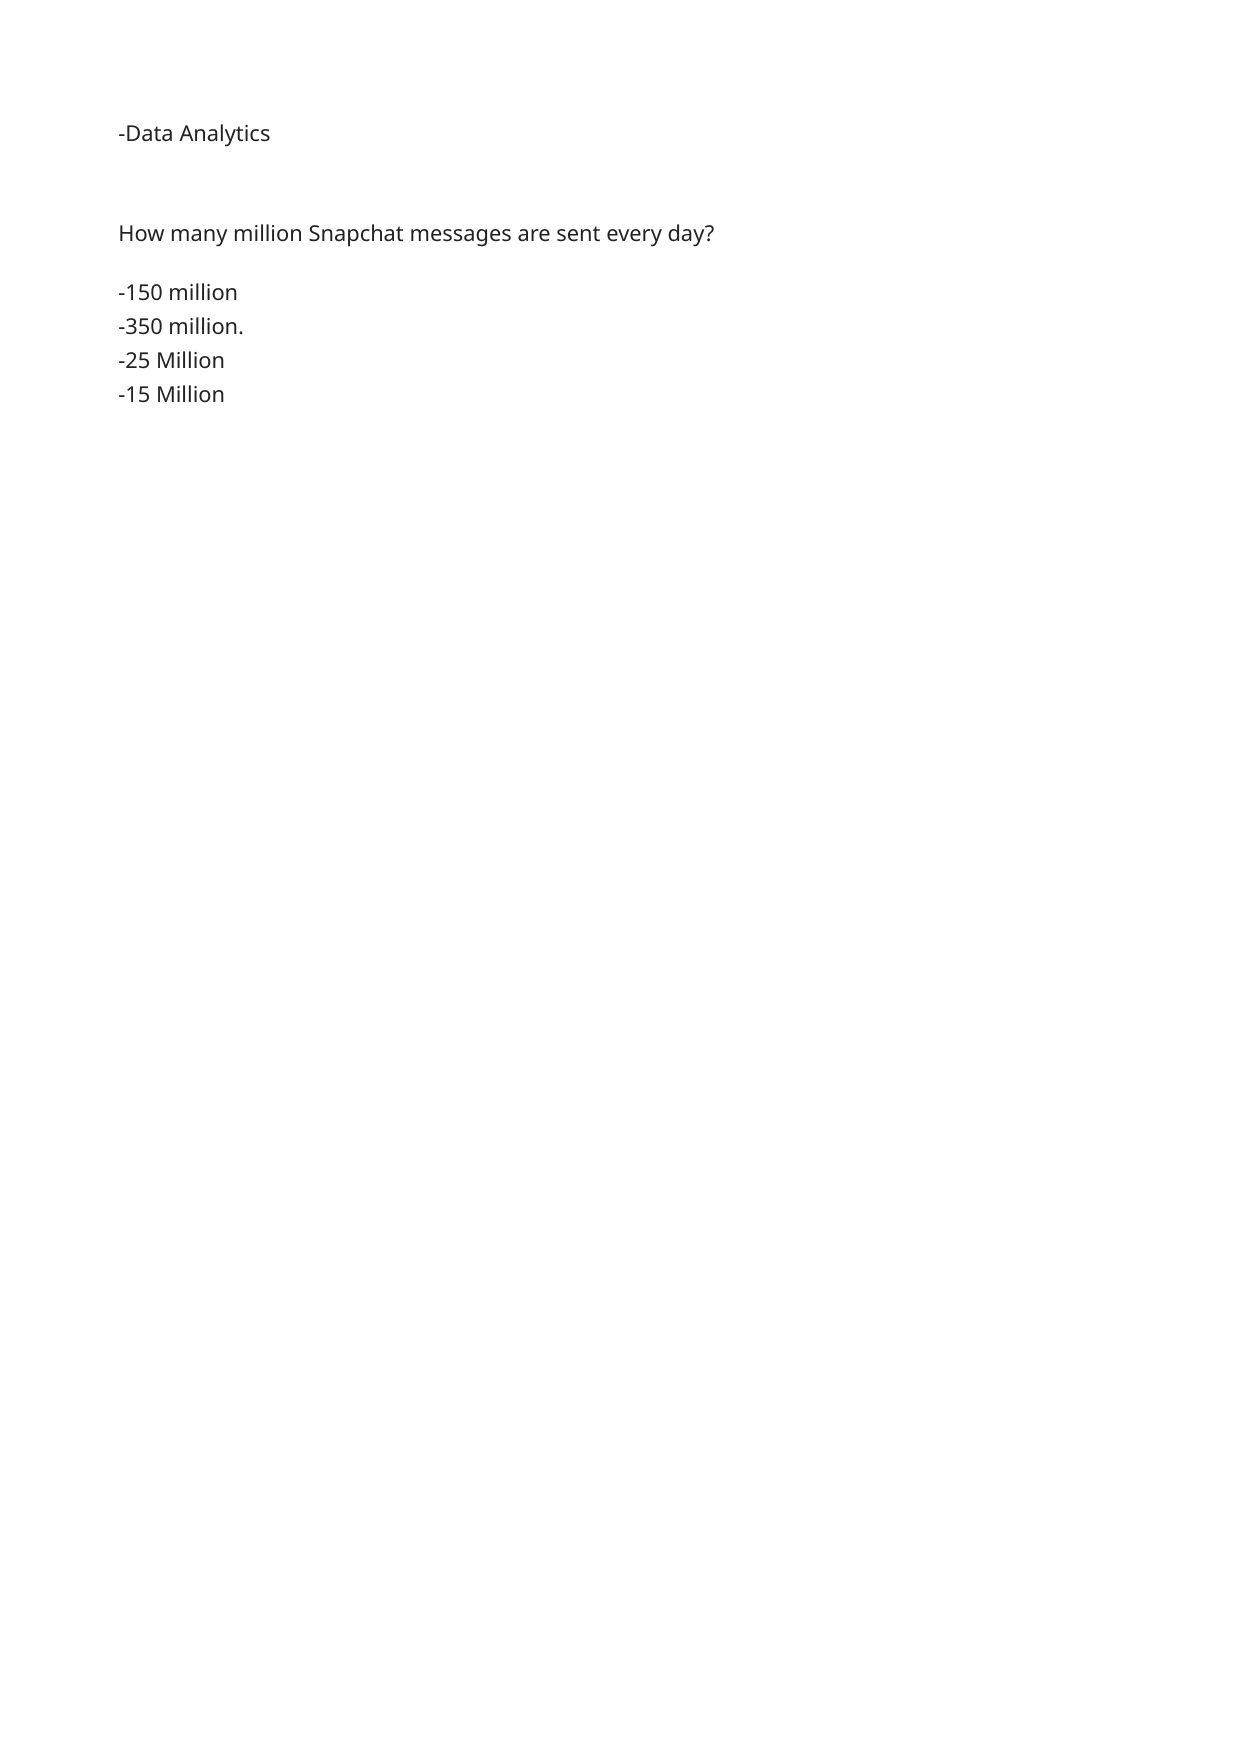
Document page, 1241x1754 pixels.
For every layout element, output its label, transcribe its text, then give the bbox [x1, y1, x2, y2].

text How many million Snapchat messages are sent every day? [118, 218, 1122, 248]
text -15 Million [118, 379, 1122, 409]
text -25 Million [118, 345, 1122, 375]
text -Data Analytics [118, 118, 1122, 148]
text -150 million -350 million. [118, 277, 1122, 341]
